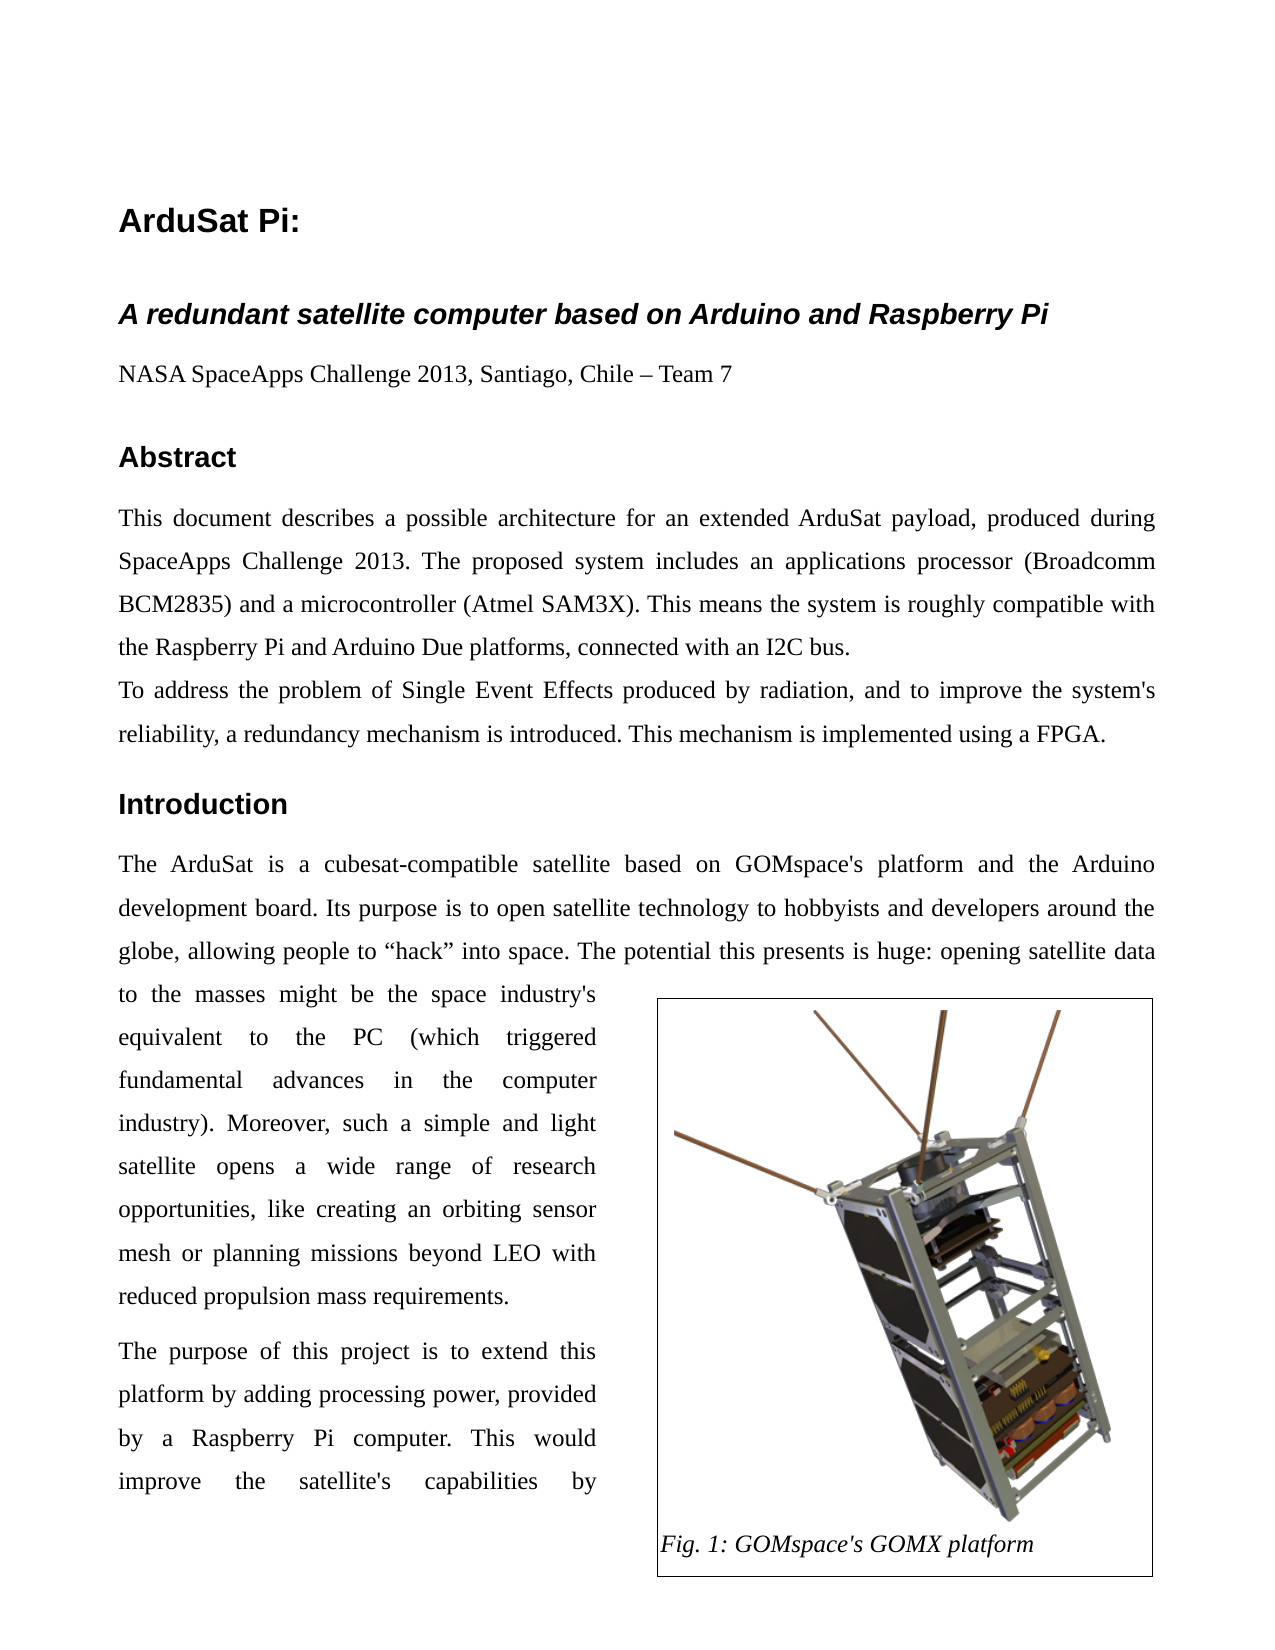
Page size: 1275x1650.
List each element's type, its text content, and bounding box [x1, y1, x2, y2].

text This document describes a possible architecture for an extended ArduSat payload, produced during SpaceApps Challenge 2013. The proposed system includes an applications processor (Broadcomm BCM2835) and a microcontroller (Atmel SAM3X). This means the system is roughly compatible with the Raspberry Pi and Arduino Due platforms, connected with an I2C bus. [118, 503, 1157, 661]
text To address the problem of Single Event Effects produced by radiation, and to improve the system's reliability, a redundancy mechanism is introduced. This mechanism is implemented using a FPGA. [118, 676, 1157, 747]
picture [674, 1010, 1144, 1529]
subtitle Abstract [118, 440, 1157, 474]
text Fig. 1: GOMspace's GOMX platform [660, 1014, 1149, 1557]
text The ArduSat is a cubesat-compatible satellite based on GOMspace's platform and the Arduino development board. Its purpose is to open satellite technology to hobbyists and developers around the globe, allowing people to “hack” into space. The potential this presents is huge: opening satellite data to the masses might be the space industry's equivalent to the PC (which triggered fundamental advances in the computer industry). Moreover, such a simple and light satellite opens a wide range of research opportunities, like creating an orbiting sensor mesh or planning missions beyond LEO with reduced propulsion mass requirements. [118, 849, 1157, 1309]
text The purpose of this project is to extend this platform by adding processing power, provided by a Raspberry Pi computer. This would improve the satellite's capabilities by [118, 1336, 657, 1494]
text NASA SpaceApps Challenge 2013, Santiago, Chile – Team 7 [118, 359, 1157, 388]
subtitle ArduSat Pi: [118, 201, 1157, 240]
subtitle A redundant satellite computer based on Arduino and Raspberry Pi [118, 297, 1157, 330]
subtitle Introduction [118, 787, 1157, 820]
text [658, 999, 1152, 1576]
